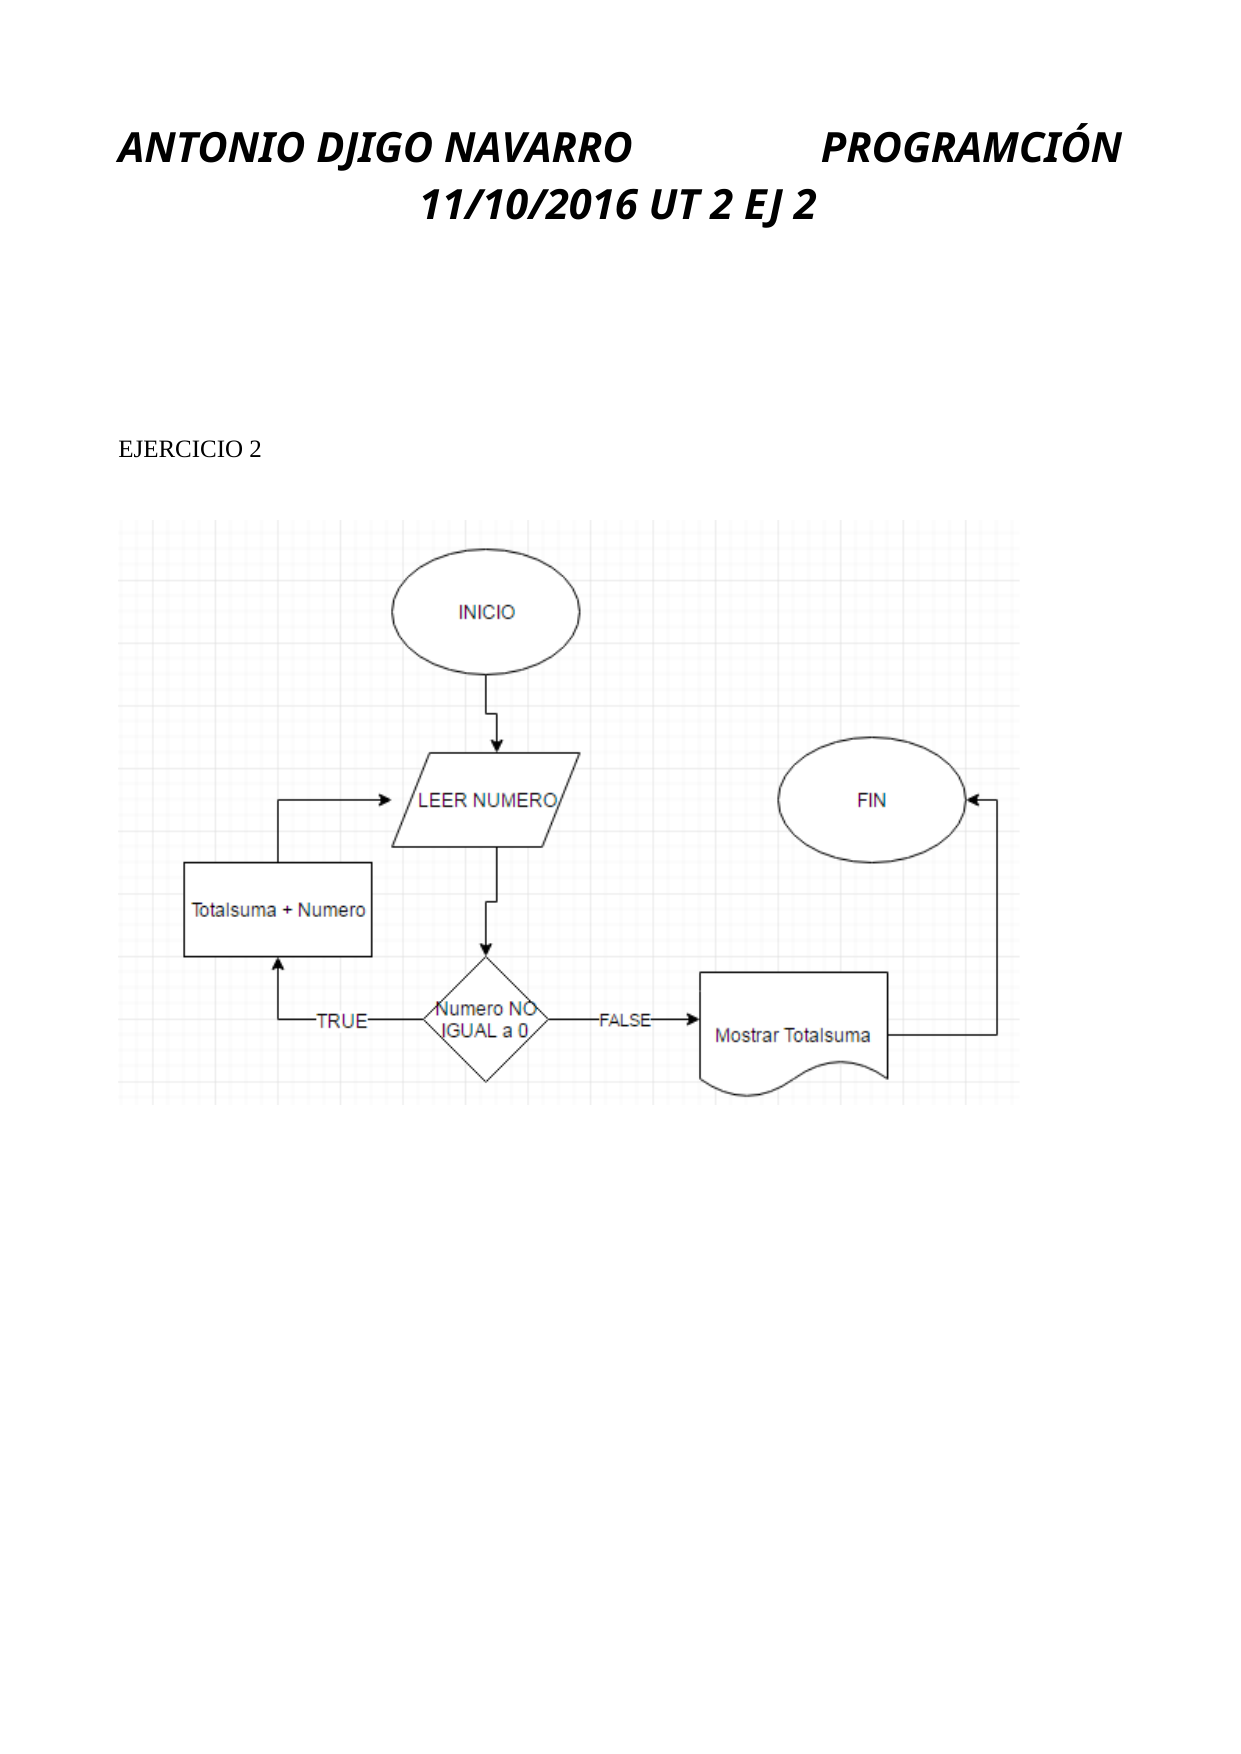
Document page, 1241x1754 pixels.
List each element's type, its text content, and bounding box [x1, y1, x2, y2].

text EJERCICIO 2 [118, 434, 1122, 462]
picture [118, 520, 1020, 1105]
